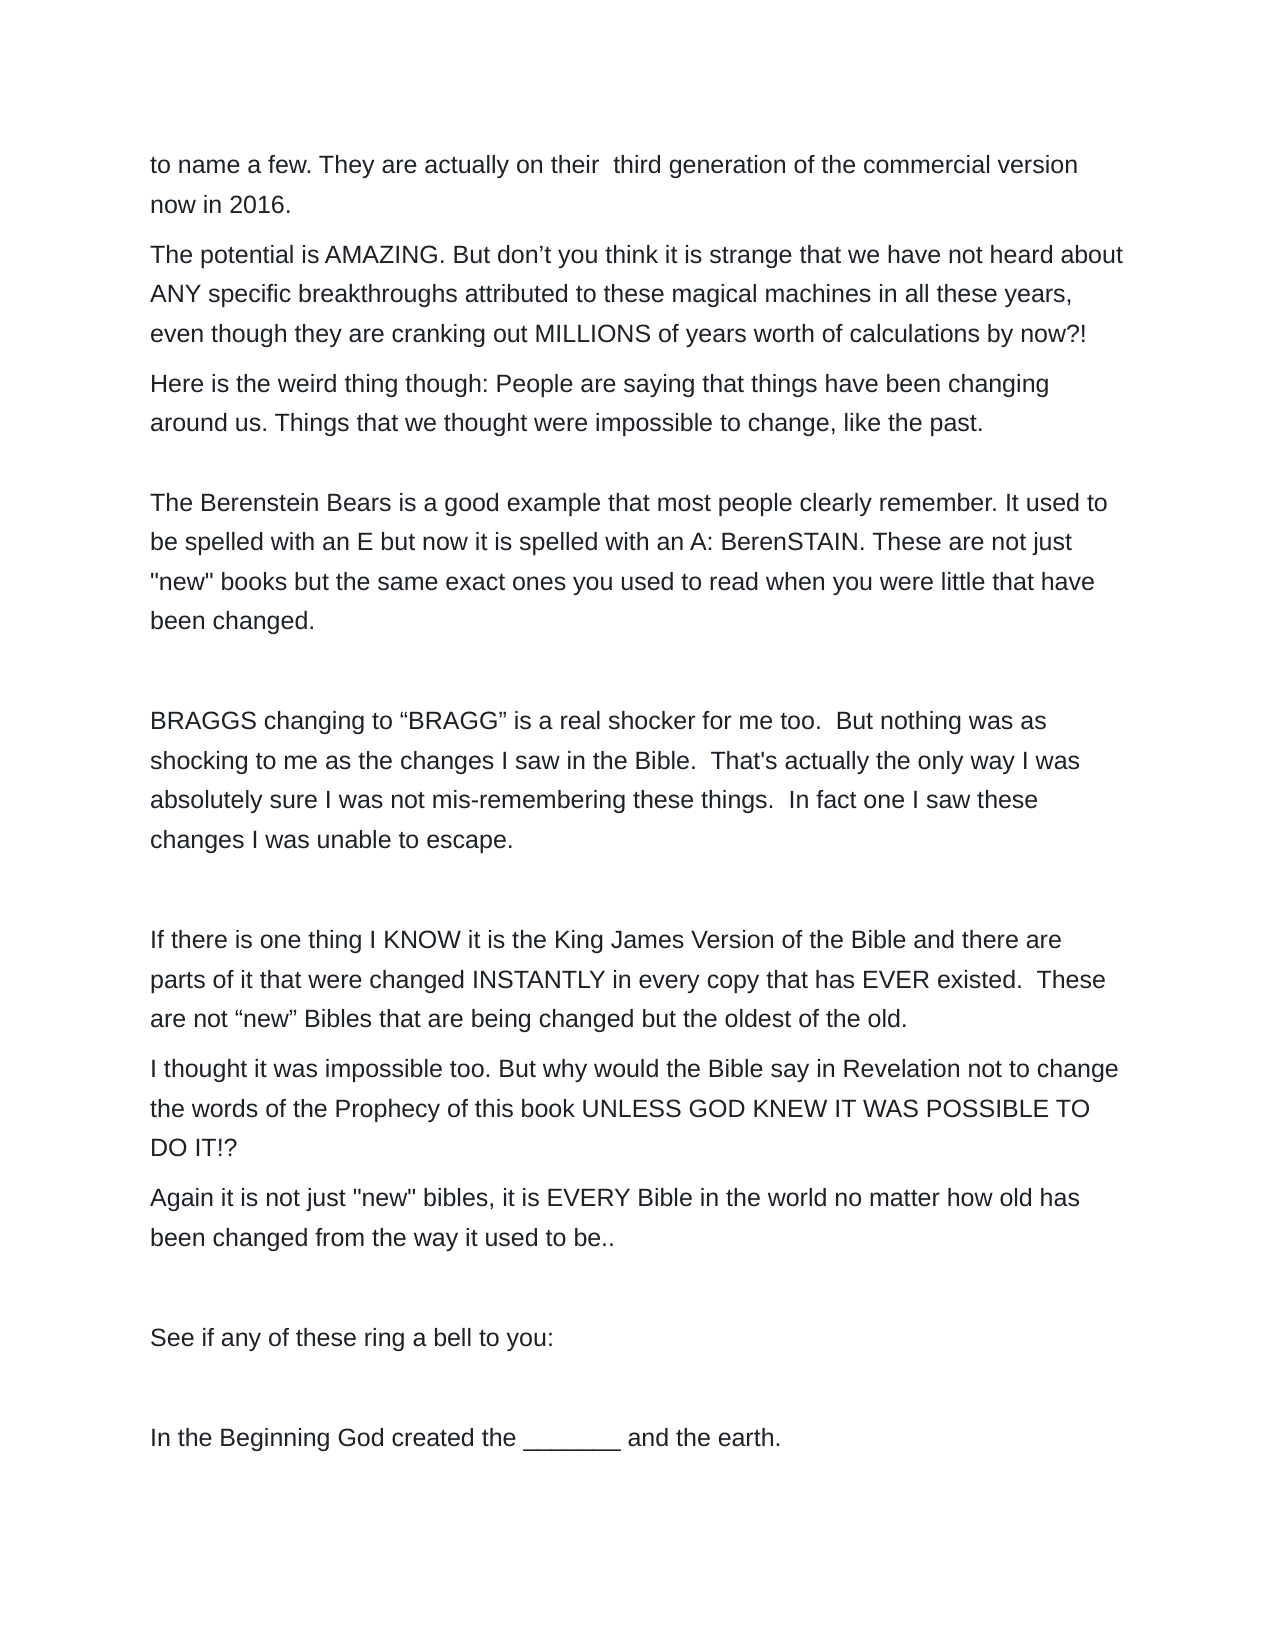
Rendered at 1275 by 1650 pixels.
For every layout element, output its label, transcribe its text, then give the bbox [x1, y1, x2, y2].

text Here is the weird thing though: People are saying that things have been changing around us. Things that we thought were impossible to change, like the past. The Berenstein Bears is a good example that most people clearly remember. It used to be spelled with an E but now it is spelled with an A: BerenSTAIN. These are not just "new" books but the same exact ones you used to read when you were little that have been changed. [150, 369, 1125, 635]
text See if any of these ring a bell to you: [150, 1323, 1125, 1352]
text I thought it was impossible too. But why would the Bible say in Revelation not to change the words of the Prophecy of this book UNLESS GOD KNEW IT WAS POSSIBLE TO DO IT!? [150, 1054, 1125, 1162]
text to name a few. They are actually on their third generation of the commercial version now in 2016. [150, 150, 1125, 218]
text Again it is not just "new" bibles, it is EVERY Bible in the world no matter how old has been changed from the way it used to be.. [150, 1183, 1125, 1252]
text If there is one thing I KNOW it is the King James Version of the Bible and there are parts of it that were changed INSTANTLY in every copy that has EVER existed. These are not “new” Bibles that are being changed but the oldest of the old. [150, 925, 1125, 1033]
text The potential is AMAZING. But don’t you think it is strange that we have not heard about ANY specific breakthroughs attributed to these magical machines in all these years, even though they are cranking out MILLIONS of years worth of calculations by now?! [150, 239, 1125, 347]
text In the Beginning God created the _______ and the earth. [150, 1423, 1125, 1452]
text BRAGGS changing to “BRAGG” is a real shocker for me too. But nothing was as shocking to me as the changes I saw in the Bible. That's actually the only way I was absolutely sure I was not mis-remembering these things. In fact one I saw these changes I was unable to escape. [150, 706, 1125, 854]
